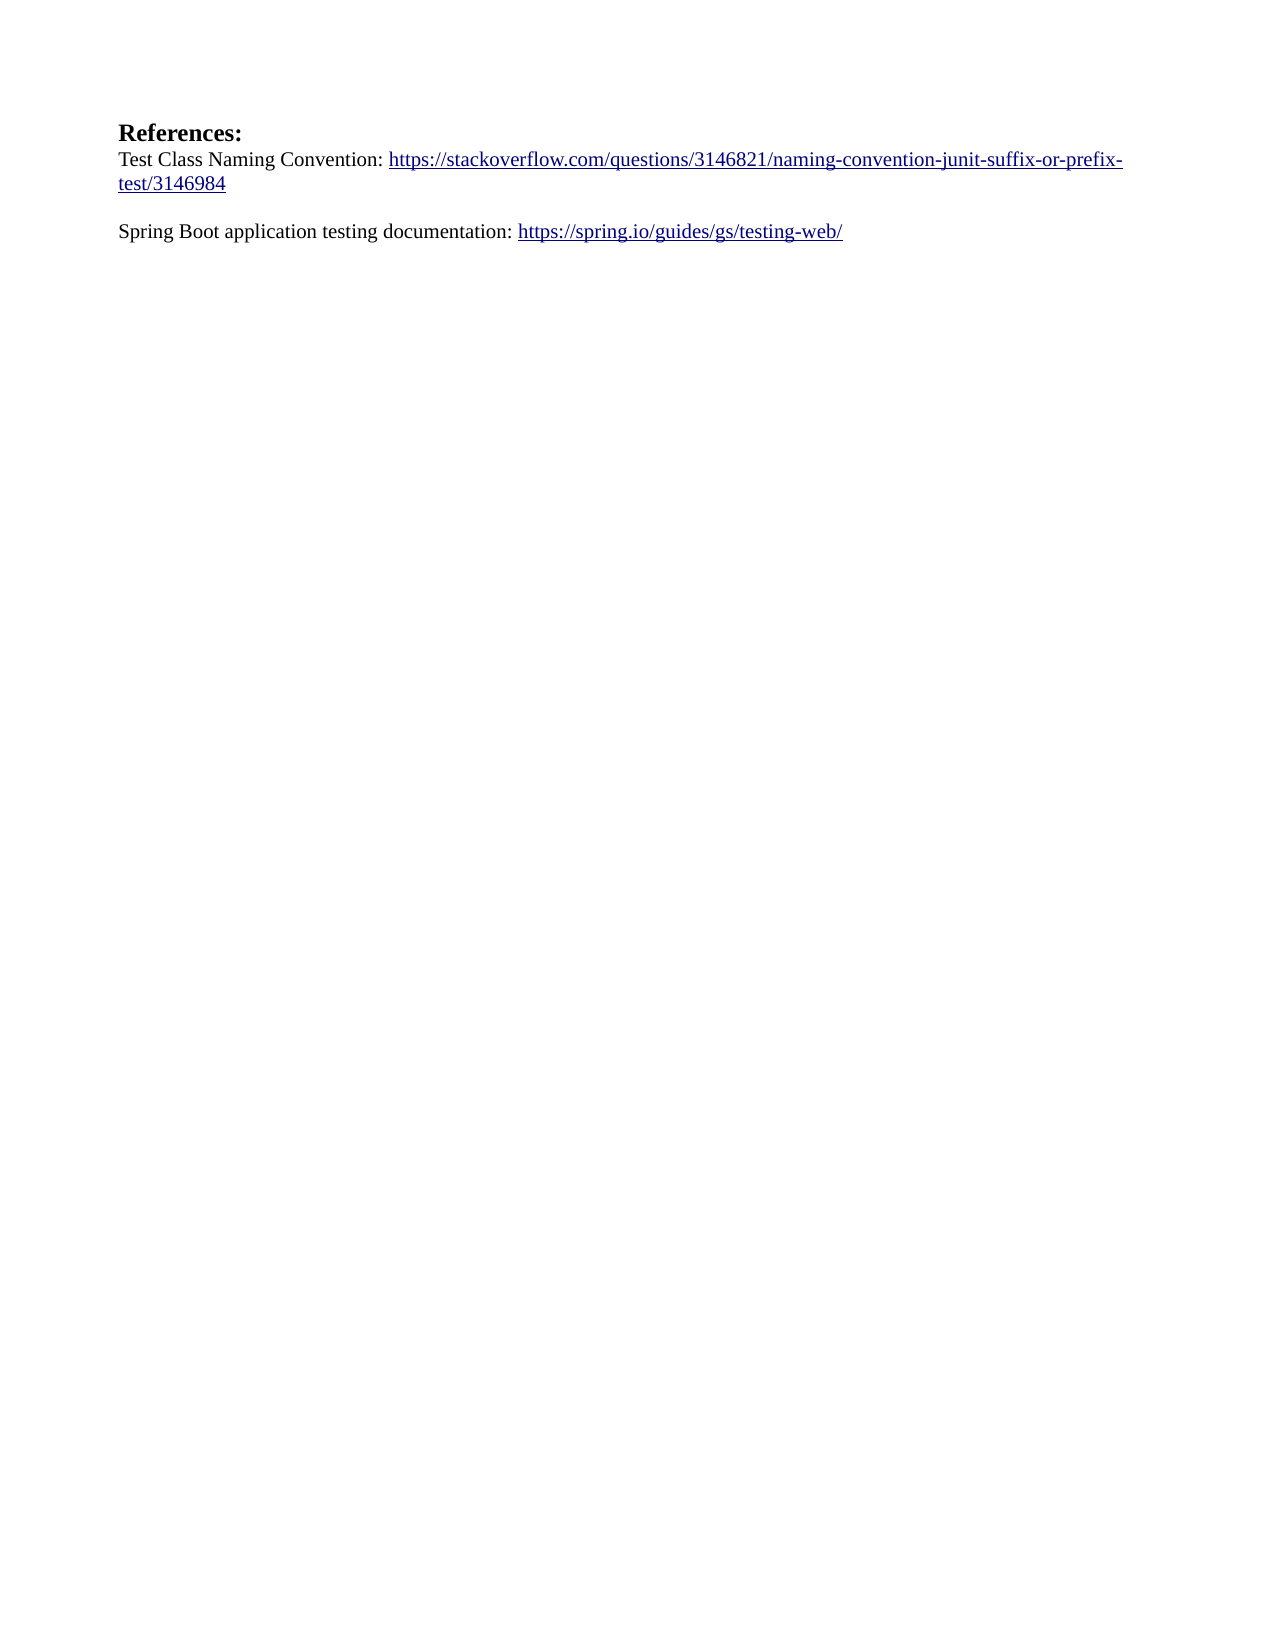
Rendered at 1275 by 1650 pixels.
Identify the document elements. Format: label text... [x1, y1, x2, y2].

text Test Class Naming Convention: https://stackoverflow.com/questions/3146821/naming-convention-junit-suffix-or-prefix-test/3146984 [118, 147, 1157, 195]
text Spring Boot application testing documentation: https://spring.io/guides/gs/testing-web/ [118, 219, 1157, 243]
text References: [118, 118, 1157, 147]
